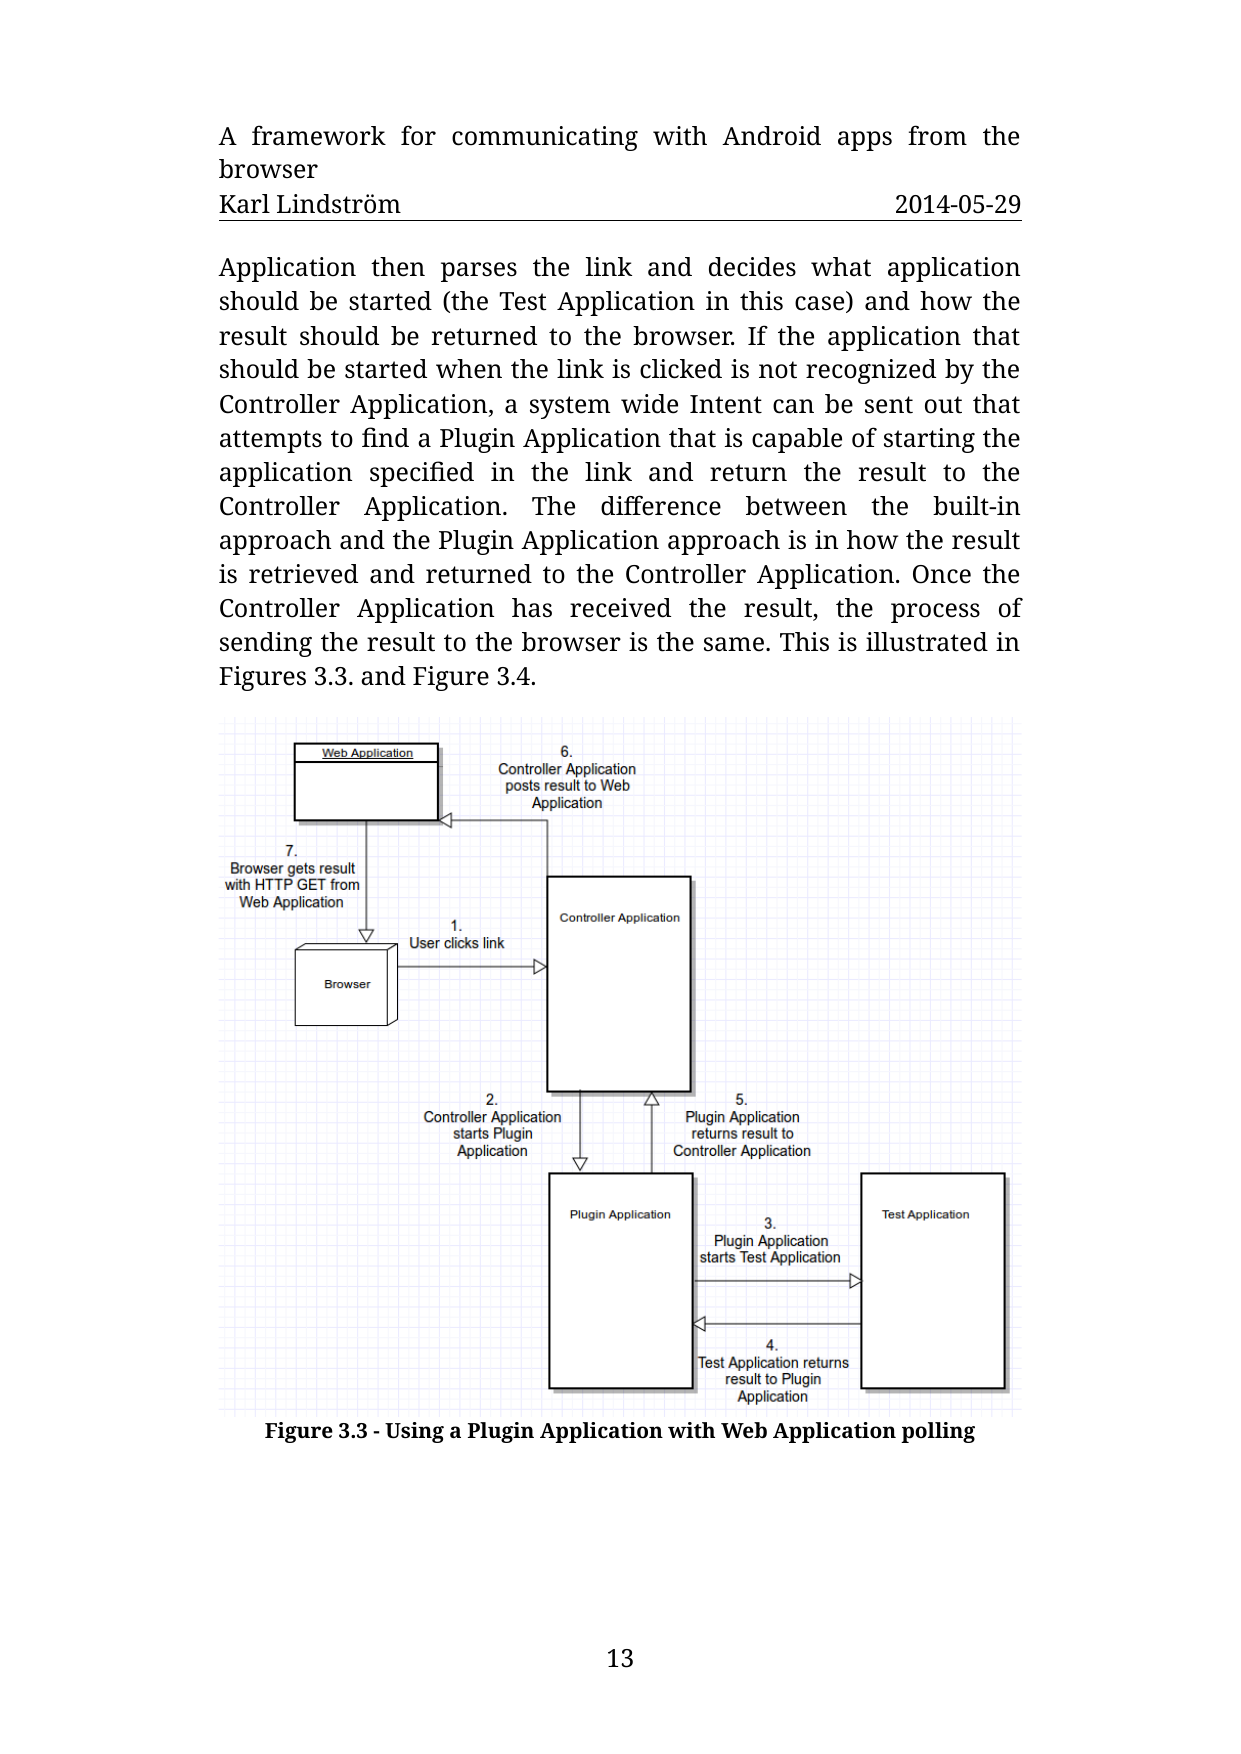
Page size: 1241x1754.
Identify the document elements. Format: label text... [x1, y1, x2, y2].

text Application then parses the link and decides what application should be started (the Test Application in this case) and how the result should be returned to the browser. If the application that should be started when the link is clicked is not recognized by the Controller Application, a system wide Intent can be sent out that attempts to find a Plugin Application that is capable of starting the application specified in the link and return the result to the Controller Application. The difference between the built-in approach and the Plugin Application approach is in how the result is retrieved and returned to the Controller Application. Once the Controller Application has received the result, the process of sending the result to the browser is the same. This is illustrated in Figures 3.3. and Figure 3.4. [218, 250, 1022, 693]
text Figure 3.3 - Using a Plugin Application with Web Application polling [218, 1417, 1022, 1445]
picture [218, 717, 1022, 1417]
